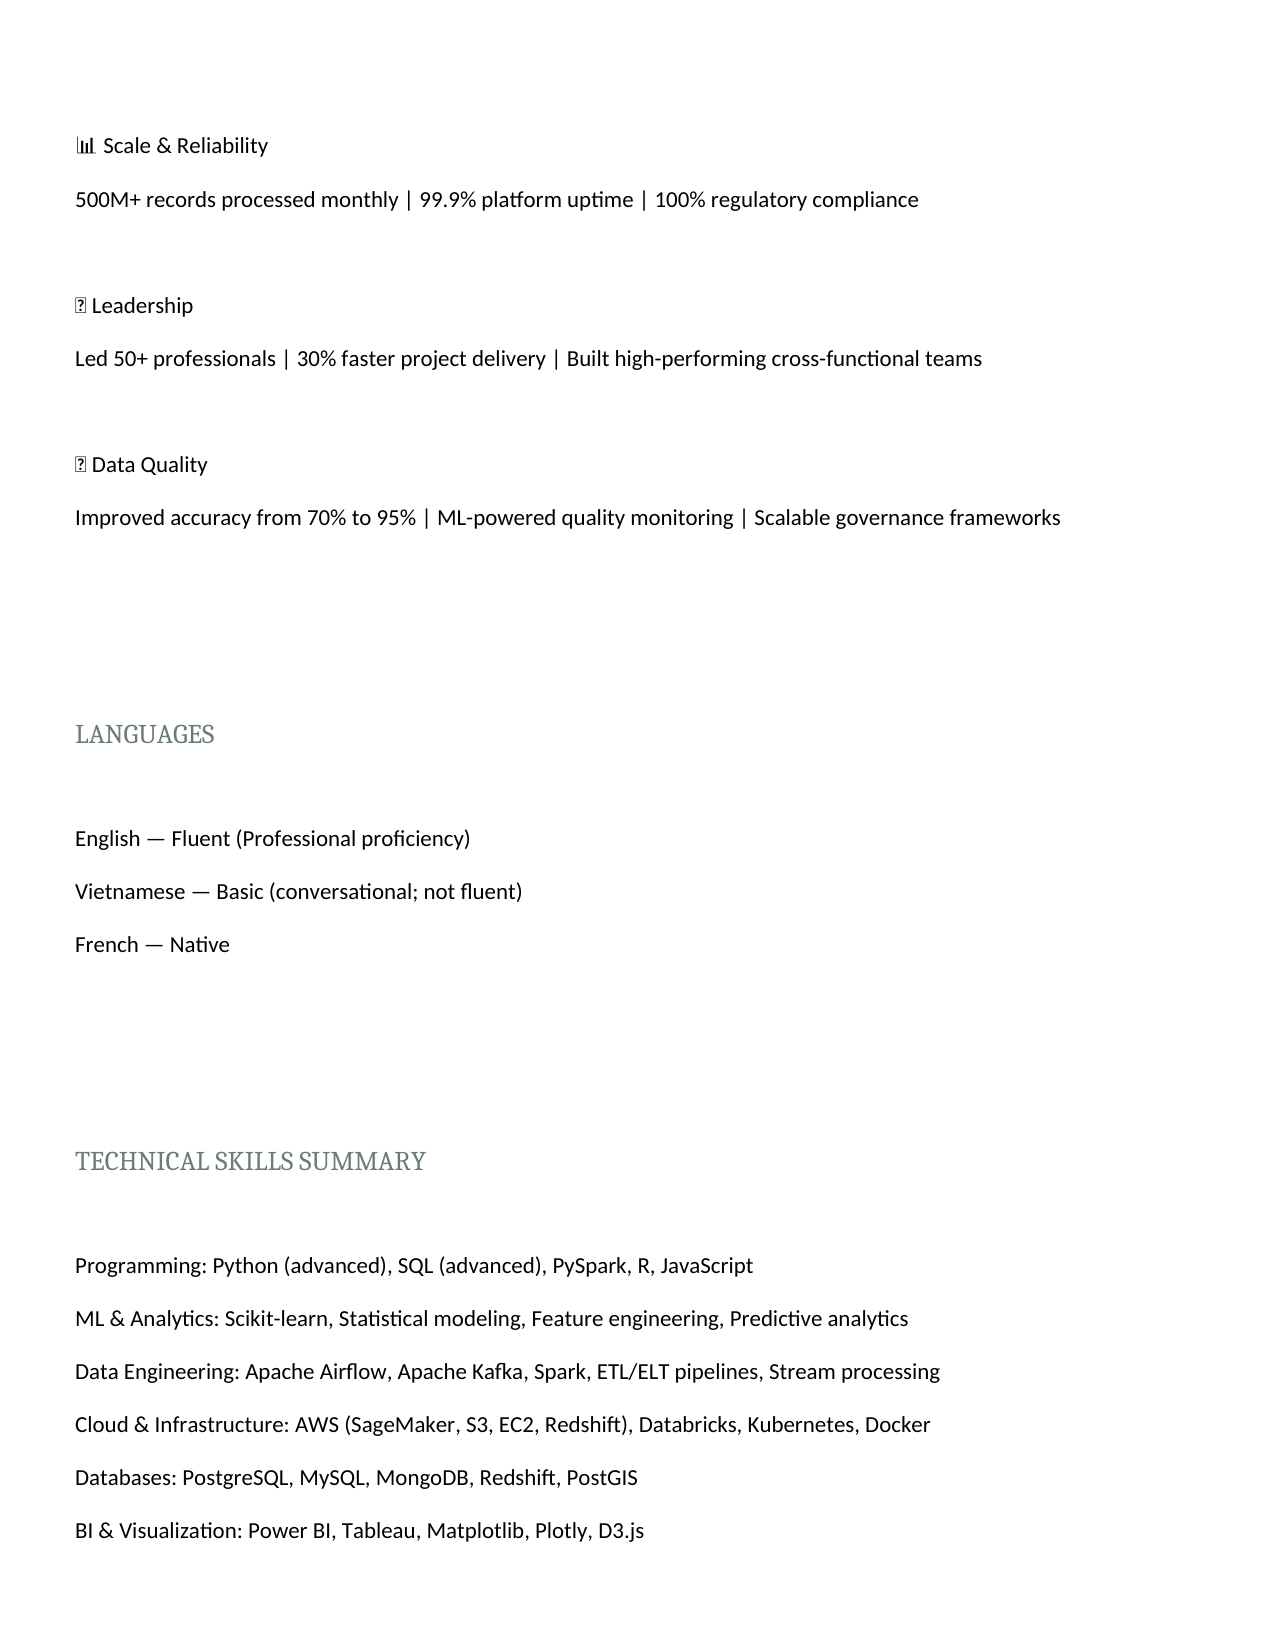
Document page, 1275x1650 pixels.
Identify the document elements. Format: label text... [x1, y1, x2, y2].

text English — Fluent (Professional proficiency) [75, 715, 1200, 743]
subtitle TECHNICAL SKILLS SUMMARY [75, 1033, 1200, 1061]
text Led 50+ professionals | 30% faster project delivery | Built high-performing cross-functional teams [75, 238, 1200, 266]
text Governance: HIPAA, GDPR, Data lineage, Access controls, Security frameworks [75, 1510, 1200, 1538]
text Programming: Python (advanced), SQL (advanced), PySpark, R, JavaScript [75, 1139, 1200, 1167]
text Databases: PostgreSQL, MySQL, MongoDB, Redshift, PostGIS [75, 1351, 1200, 1379]
text Vietnamese — Basic (conversational; not fluent) [75, 768, 1200, 796]
text Improved accuracy from 70% to 95% | ML-powered quality monitoring | Scalable governance frameworks [75, 397, 1200, 425]
text Data Engineering: Apache Airflow, Apache Kafka, Spark, ETL/ELT pipelines, Stream processing [75, 1245, 1200, 1273]
text French — Native [75, 821, 1200, 849]
text ML & Analytics: Scikit-learn, Statistical modeling, Feature engineering, Predictive analytics [75, 1192, 1200, 1220]
text Cloud & Infrastructure: AWS (SageMaker, S3, EC2, Redshift), Databricks, Kubernetes, Docker [75, 1298, 1200, 1326]
subtitle LANGUAGES [75, 609, 1200, 637]
text BI & Visualization: Power BI, Tableau, Matplotlib, Plotly, D3.js [75, 1404, 1200, 1432]
text DevOps: Git, GitLab CI, Jenkins, Infrastructure as Code [75, 1457, 1200, 1485]
text 👥 Leadership [75, 185, 1200, 213]
text 🎯 Data Quality [75, 344, 1200, 372]
